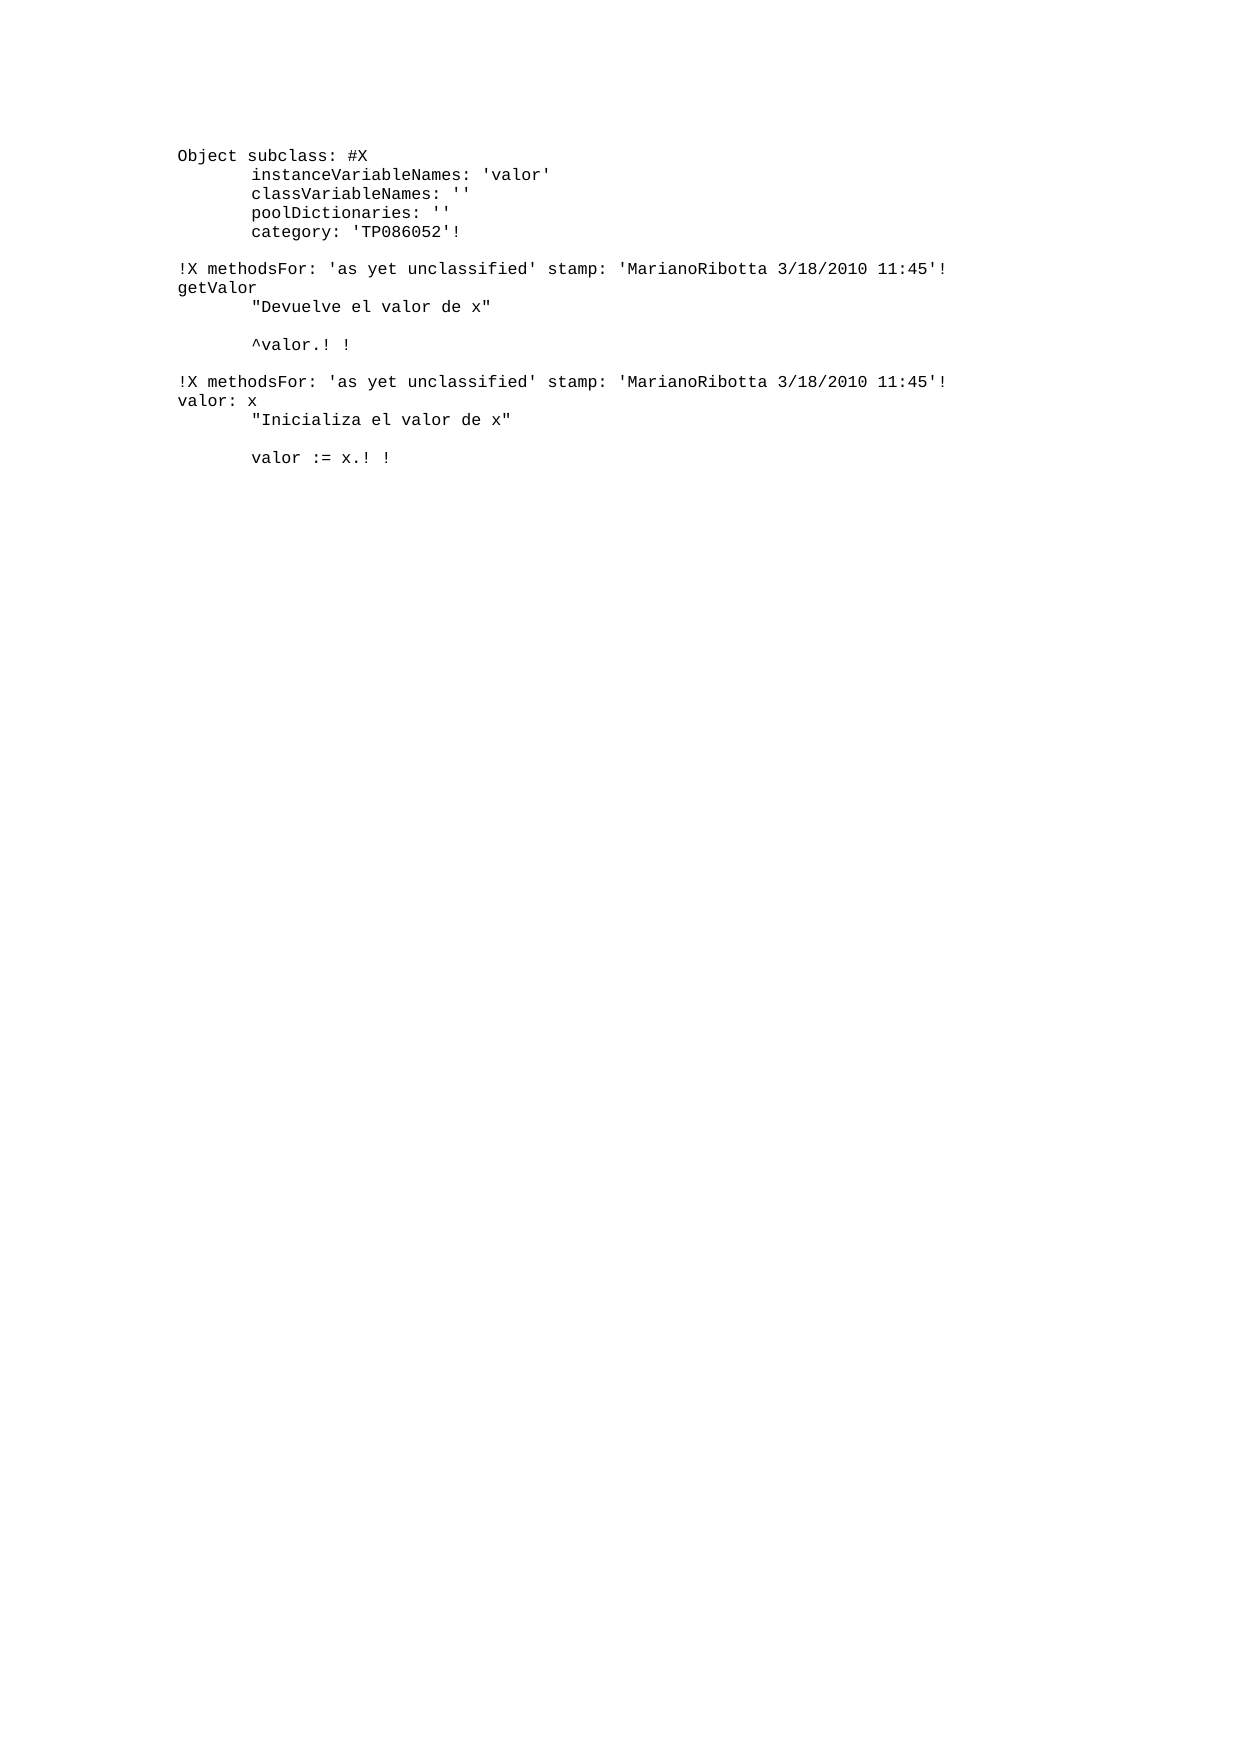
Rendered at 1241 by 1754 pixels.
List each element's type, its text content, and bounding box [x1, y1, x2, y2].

text valor: x [177, 393, 1063, 412]
text category: 'TP086052'! [177, 223, 1063, 242]
text "Devuelve el valor de x" [177, 298, 1063, 317]
text getValor [177, 280, 1063, 298]
text classVariableNames: '' [177, 185, 1063, 204]
text valor := x.! ! [177, 449, 1063, 468]
text !X methodsFor: 'as yet unclassified' stamp: 'MarianoRibotta 3/18/2010 11:45'! [177, 261, 1063, 280]
text !X methodsFor: 'as yet unclassified' stamp: 'MarianoRibotta 3/18/2010 11:45'! [177, 374, 1063, 393]
text ^valor.! ! [177, 336, 1063, 355]
text poolDictionaries: '' [177, 204, 1063, 223]
text Object subclass: #X [177, 148, 1063, 167]
text "Inicializa el valor de x" [177, 412, 1063, 431]
text instanceVariableNames: 'valor' [177, 167, 1063, 185]
